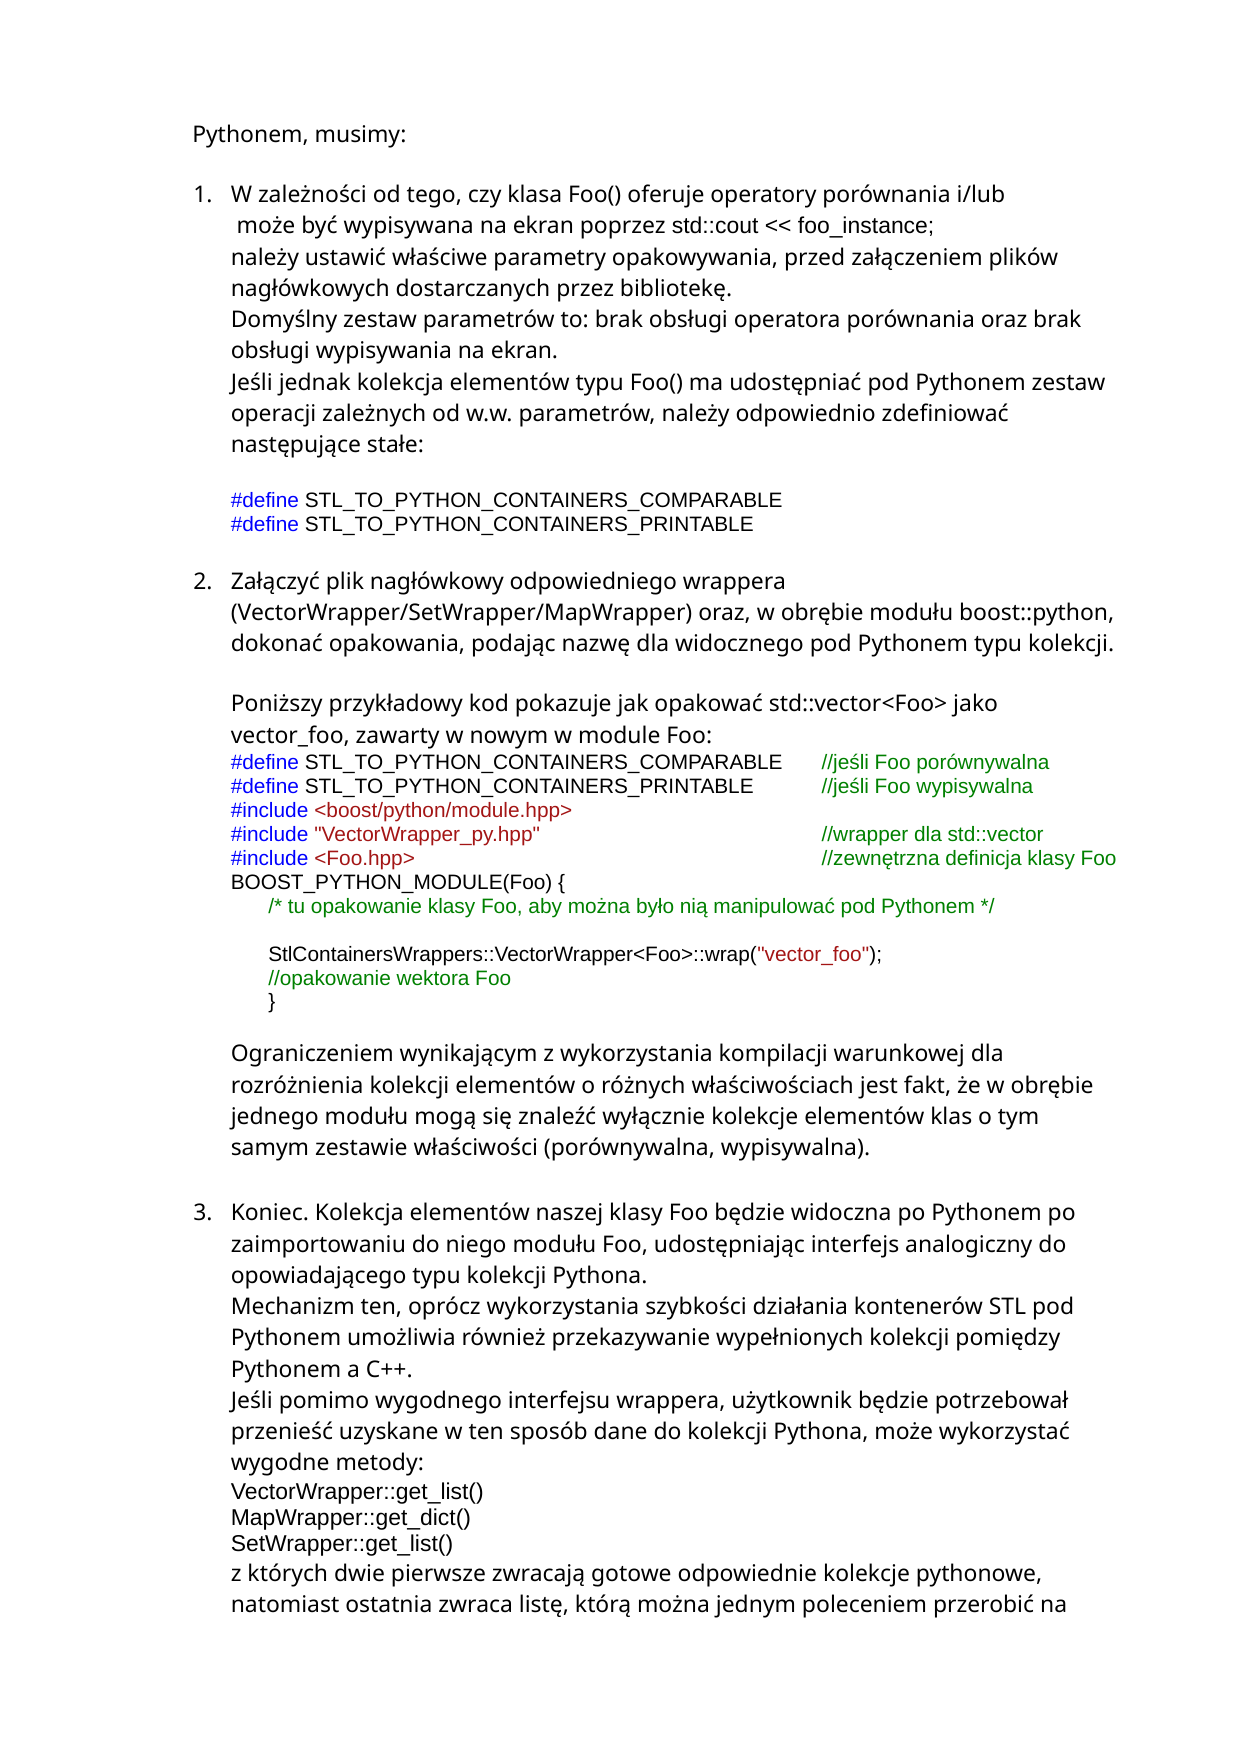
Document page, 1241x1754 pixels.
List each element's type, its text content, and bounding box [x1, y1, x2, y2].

list //opakowanie wektora Foo [231, 965, 1122, 989]
list należy ustawić właściwe parametry opakowywania, przed załączeniem plików nagłówkowych dostarczanych przez bibliotekę. [193, 241, 1122, 303]
list #define STL_TO_PYTHON_CONTAINERS_COMPARABLE //jeśli Foo porównywalna [193, 750, 1122, 774]
list z których dwie pierwsze zwracają gotowe odpowiednie kolekcje pythonowe, natomiast ostatnia zwraca listę, którą można jednym poleceniem przerobić na [193, 1557, 1122, 1619]
list BOOST_PYTHON_MODULE(Foo) { [193, 869, 1122, 893]
list Jeśli pomimo wygodnego interfejsu wrappera, użytkownik będzie potrzebował przenieść uzyskane w ten sposób dane do kolekcji Pythona, może wykorzystać wygodne metody: [193, 1384, 1122, 1478]
list /* tu opakowanie klasy Foo, aby można było nią manipulować pod Pythonem */ [231, 893, 1122, 917]
list #include <boost/python/module.hpp> [193, 798, 1122, 822]
list Jeśli jednak kolekcja elementów typu Foo() ma udostępniać pod Pythonem zestaw operacji zależnych od w.w. parametrów, należy odpowiednio zdefiniować następujące stałe: [193, 366, 1122, 459]
list Domyślny zestaw parametrów to: brak obsługi operatora porównania oraz brak obsługi wypisywania na ekran. [193, 303, 1122, 366]
list rozróżnienia kolekcji elementów o różnych właściwościach jest fakt, że w obrębie jednego modułu mogą się znaleźć wyłącznie kolekcje elementów klas o tym samym zestawie właściwości (porównywalna, wypisywalna). [193, 1068, 1122, 1162]
list #define STL_TO_PYTHON_CONTAINERS_COMPARABLE [193, 488, 1122, 512]
list Załączyć plik nagłówkowy odpowiedniego wrappera [193, 565, 1122, 596]
list może być wypisywana na ekran poprzez std::cout << foo_instance; [193, 209, 1122, 241]
text Pythonem, musimy: [118, 118, 1122, 149]
list Koniec. Kolekcja elementów naszej klasy Foo będzie widoczna po Pythonem po zaimportowaniu do niego modułu Foo, udostępniając interfejs analogiczny do opowiadającego typu kolekcji Pythona. [193, 1196, 1122, 1290]
list StlContainersWrappers::VectorWrapper<Foo>::wrap("vector_foo"); [231, 941, 1122, 965]
list MapWrapper::get_dict() [193, 1504, 1122, 1530]
list #include <Foo.hpp> //zewnętrzna definicja klasy Foo [193, 846, 1122, 869]
list Poniższy przykładowy kod pokazuje jak opakować std::vector<Foo> jako vector_foo, zawarty w nowym w module Foo: [193, 687, 1122, 750]
list #include "VectorWrapper_py.hpp" //wrapper dla std::vector [193, 822, 1122, 846]
list #define STL_TO_PYTHON_CONTAINERS_PRINTABLE //jeśli Foo wypisywalna [193, 774, 1122, 798]
list VectorWrapper::get_list() [193, 1478, 1122, 1504]
list Mechanizm ten, oprócz wykorzystania szybkości działania kontenerów STL pod Pythonem umożliwia również przekazywanie wypełnionych kolekcji pomiędzy Pythonem a C++. [193, 1290, 1122, 1384]
list SetWrapper::get_list() [193, 1530, 1122, 1557]
list #define STL_TO_PYTHON_CONTAINERS_PRINTABLE [193, 512, 1122, 536]
list Ograniczeniem wynikającym z wykorzystania kompilacji warunkowej dla [193, 1037, 1122, 1068]
list } [231, 989, 1122, 1013]
list (VectorWrapper/SetWrapper/MapWrapper) oraz, w obrębie modułu boost::python, dokonać opakowania, podając nazwę dla widocznego pod Pythonem typu kolekcji. [193, 596, 1122, 658]
list W zależności od tego, czy klasa Foo() oferuje operatory porównania i/lub [193, 178, 1122, 209]
